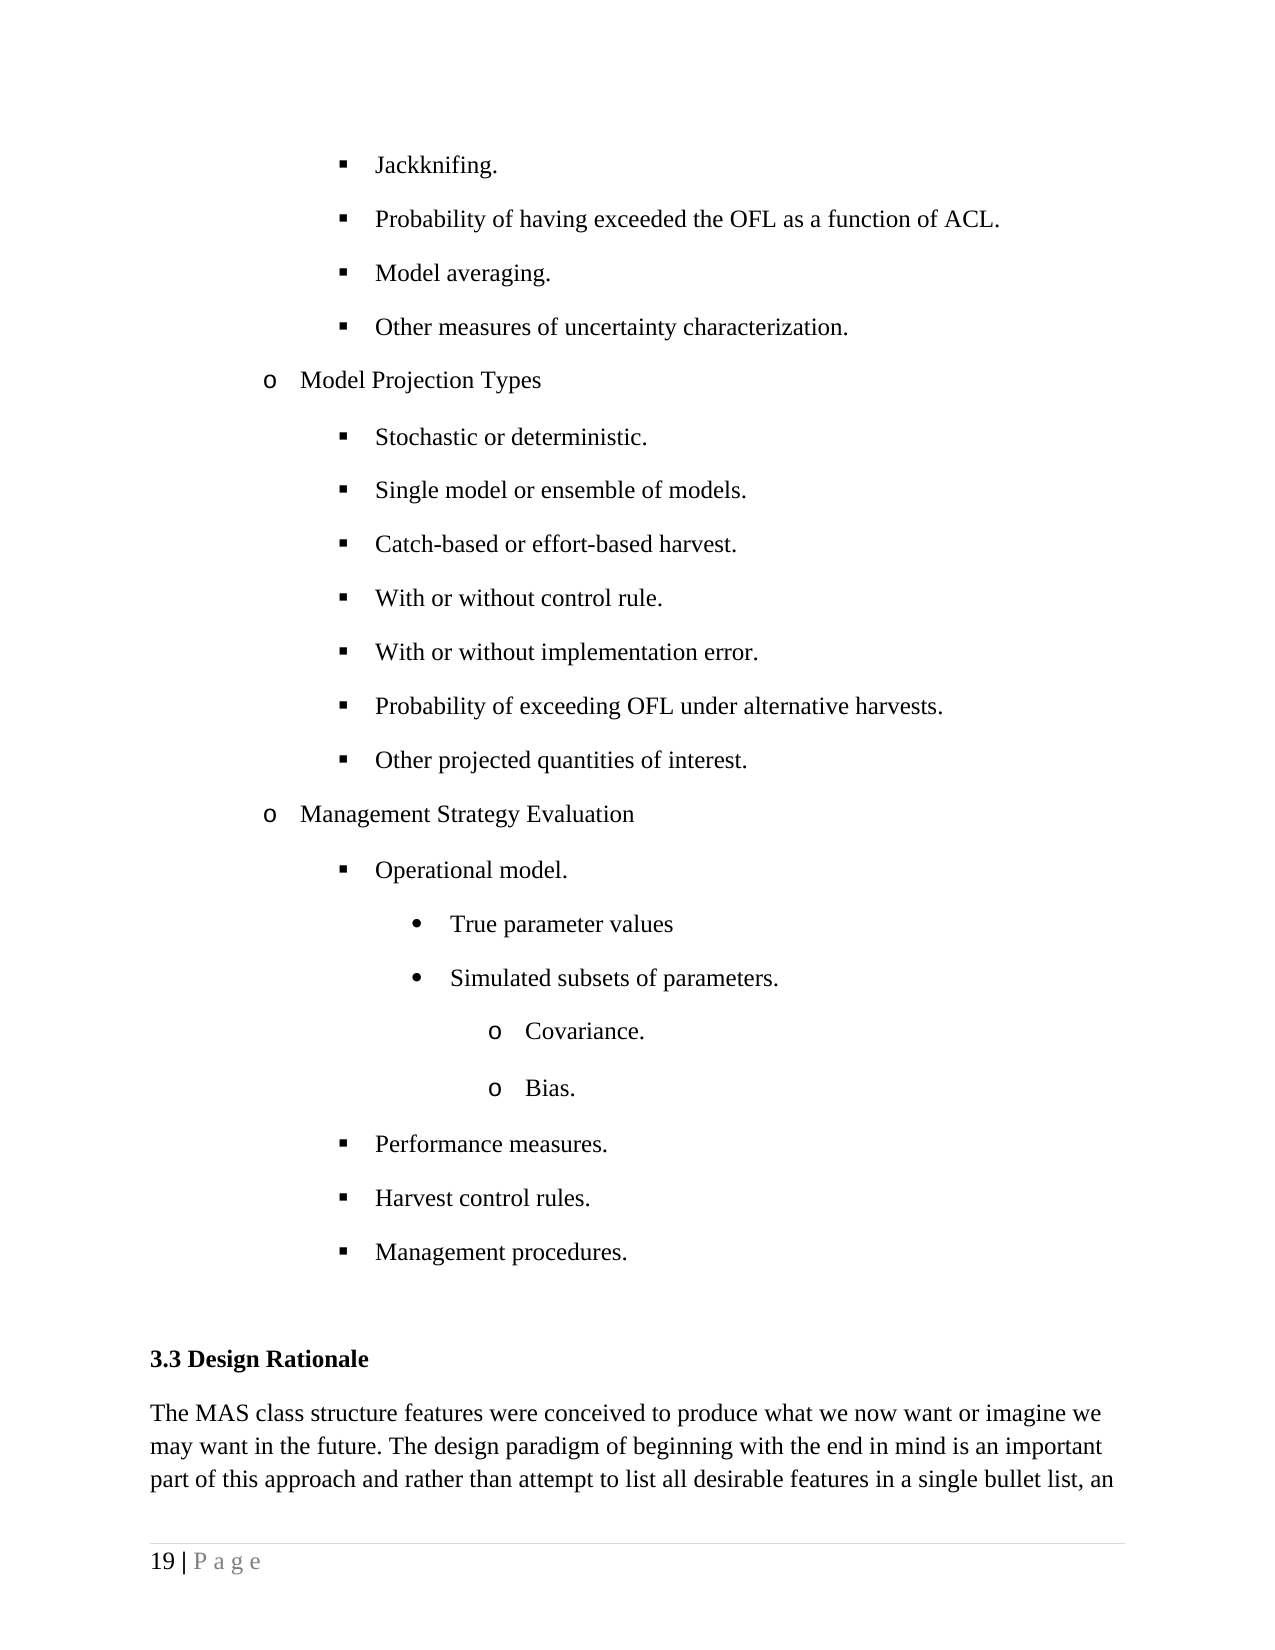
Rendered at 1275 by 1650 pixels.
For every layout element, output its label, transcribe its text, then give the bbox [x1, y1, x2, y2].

list Jackknifing. [337, 150, 1125, 179]
list Management Strategy Evaluation [262, 799, 1125, 829]
list Stochastic or deterministic. [337, 422, 1125, 450]
list Performance measures. [337, 1129, 1125, 1158]
list With or without control rule. [337, 583, 1125, 612]
list Single model or ensemble of models. [337, 476, 1125, 504]
list Management procedures. [337, 1237, 1125, 1265]
list Bias. [487, 1073, 1125, 1103]
list Probability of exceeding OFL under alternative harvests. [337, 691, 1125, 720]
list Simulated subsets of parameters. [412, 963, 1125, 991]
list Other measures of uncertainty characterization. [337, 312, 1125, 340]
list Operational model. [337, 855, 1125, 884]
list Model Projection Types [262, 365, 1125, 396]
text 3.3 Design Rationale [150, 1344, 1125, 1373]
list Covariance. [487, 1016, 1125, 1047]
text The MAS class structure features were conceived to produce what we now want or imagine we may want in the future. The design paradigm of beginning with the end in mind is an important part of this approach and rather than attempt to list all desirable features in a single bullet list, an [150, 1398, 1125, 1493]
list Other projected quantities of interest. [337, 745, 1125, 773]
list Model averaging. [337, 258, 1125, 286]
list Catch-based or effort-based harvest. [337, 529, 1125, 558]
list Harvest control rules. [337, 1183, 1125, 1212]
list True parameter values [412, 909, 1125, 937]
list With or without implementation error. [337, 637, 1125, 666]
list Probability of having exceeded the OFL as a function of ACL. [337, 204, 1125, 233]
